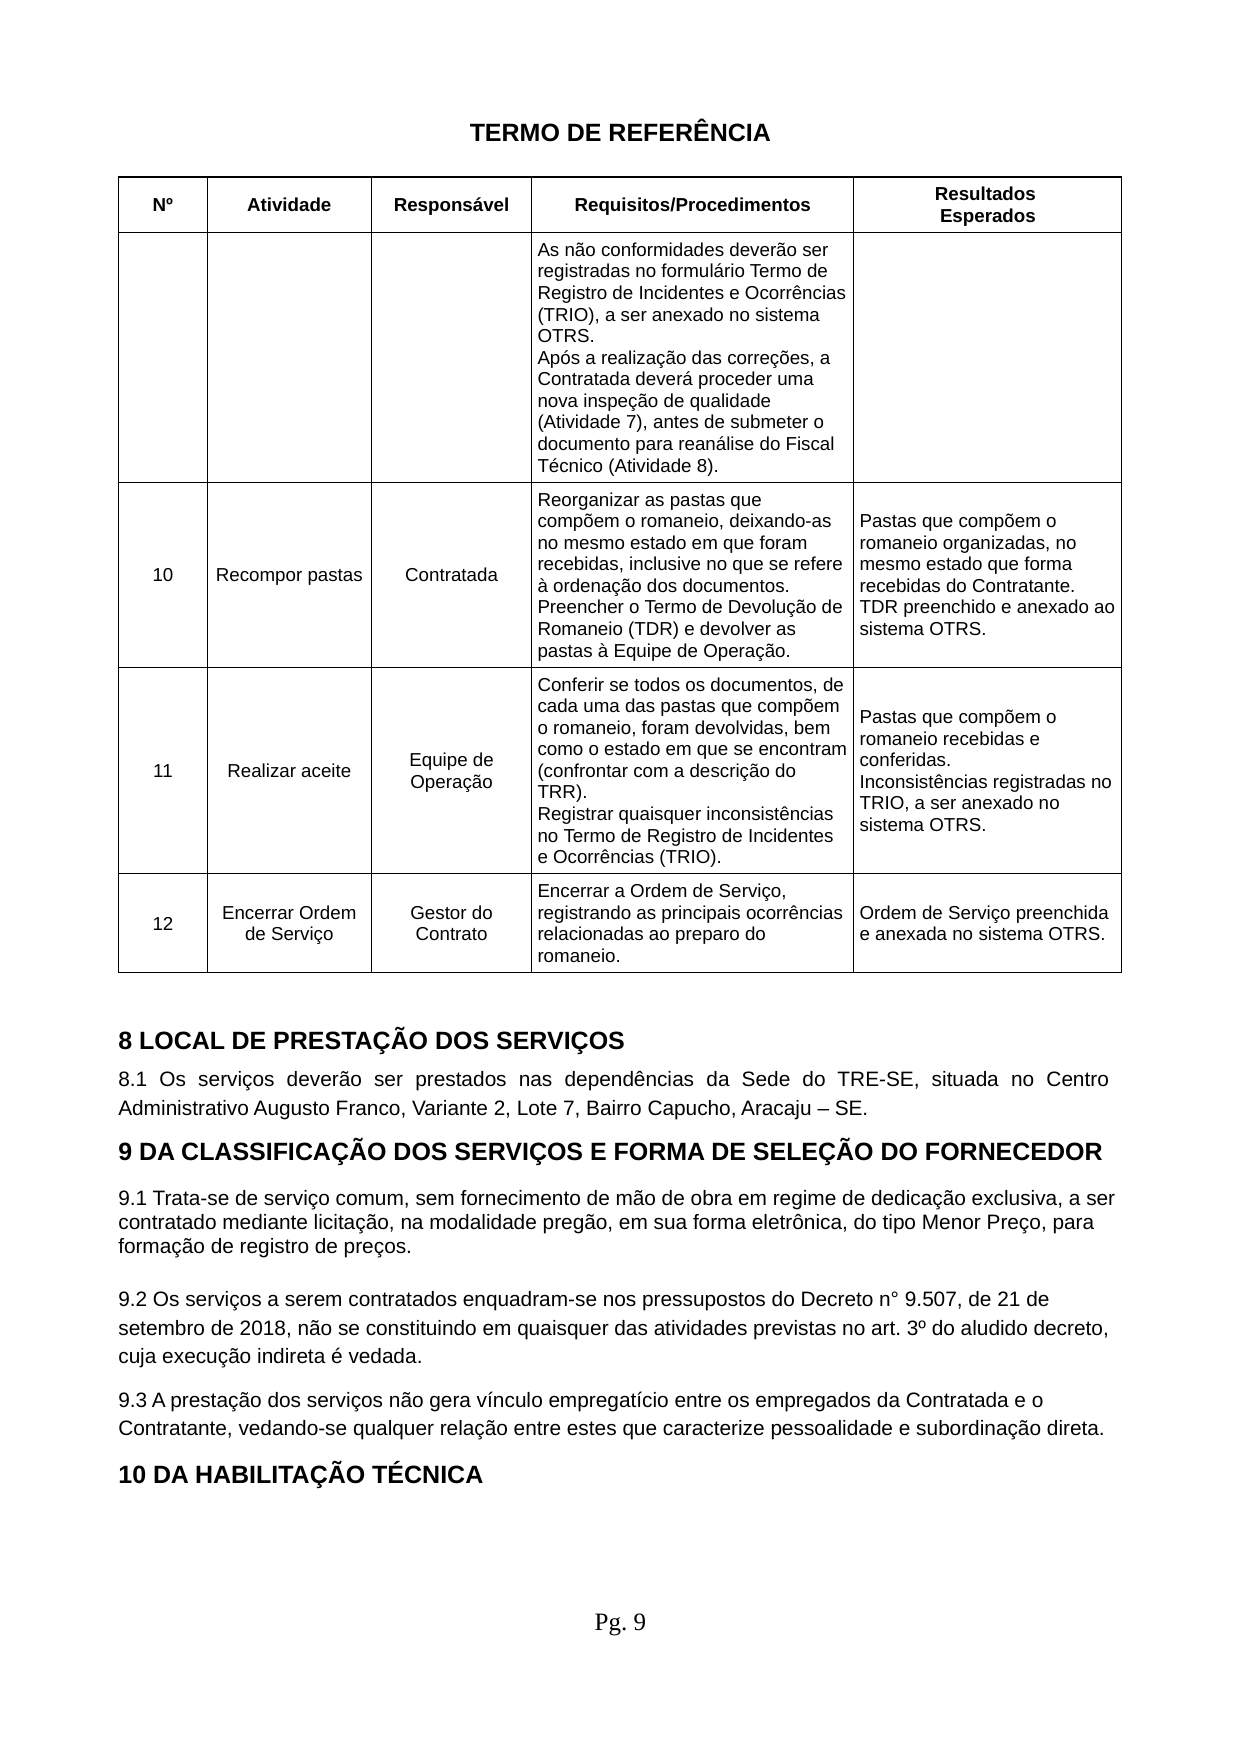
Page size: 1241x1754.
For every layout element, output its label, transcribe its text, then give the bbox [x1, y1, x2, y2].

text 9 DA CLASSIFICAÇÃO DOS SERVIÇOS E FORMA DE SELEÇÃO DO FORNECEDOR [118, 1137, 1122, 1166]
table_cell As não conformidades deverão ser registradas no formulário Termo de Registro de Incidentes e Ocorrências (TRIO), a ser anexado no sistema OTRS. Após a realização das correções, a Contratada deverá proceder uma nova inspeção de qualidade (Atividade 7), antes de submeter o documento para reanálise do Fiscal Técnico (Atividade 8). [532, 233, 853, 482]
table_cell Gestor do Contrato [372, 874, 531, 972]
table_cell Conferir se todos os documentos, de cada uma das pastas que compõem o romaneio, foram devolvidas, bem como o estado em que se encontram (confrontar com a descrição do TRR). Registrar quaisquer inconsistências no Termo de Registro de Incidentes e Ocorrências (TRIO). [532, 668, 853, 873]
table_header Resultados Esperados [854, 178, 1121, 232]
table_cell Realizar aceite [208, 668, 371, 873]
text 9.2 Os serviços a serem contratados enquadram-se nos pressupostos do Decreto n° 9.507, de 21 de setembro de 2018, não se constituindo em quaisquer das atividades previstas no art. 3º do aludido decreto, cuja execução indireta é vedada. [118, 1287, 1122, 1368]
table_cell Contratada [372, 483, 531, 667]
table_cell [119, 233, 207, 482]
table_cell Encerrar a Ordem de Serviço, registrando as principais ocorrências relacionadas ao preparo do romaneio. [532, 874, 853, 972]
table_header Atividade [208, 178, 371, 232]
table_cell 11 [119, 668, 207, 873]
table_cell Pastas que compõem o romaneio recebidas e conferidas. Inconsistências registradas no TRIO, a ser anexado no sistema OTRS. [854, 668, 1121, 873]
table_cell 12 [119, 874, 207, 972]
table_cell [372, 233, 531, 482]
table_header Nº [119, 178, 207, 232]
table_cell Pastas que compõem o romaneio organizadas, no mesmo estado que forma recebidas do Contratante. TDR preenchido e anexado ao sistema OTRS. [854, 483, 1121, 667]
table_cell [208, 233, 371, 482]
text 8 LOCAL DE PRESTAÇÃO DOS SERVIÇOS [118, 1026, 1122, 1054]
table_cell Equipe de Operação [372, 668, 531, 873]
table_cell Encerrar Ordem de Serviço [208, 874, 371, 972]
table_cell [854, 233, 1121, 482]
table_cell Reorganizar as pastas que compõem o romaneio, deixando-as no mesmo estado em que foram recebidas, inclusive no que se refere à ordenação dos documentos. Preencher o Termo de Devolução de Romaneio (TDR) e devolver as pastas à Equipe de Operação. [532, 483, 853, 667]
text 9.3 A prestação dos serviços não gera vínculo empregatício entre os empregados da Contratada e o Contratante, vedando-se qualquer relação entre estes que caracterize pessoalidade e subordinação direta. [118, 1387, 1122, 1440]
table_header Responsável [372, 178, 531, 232]
table_cell Ordem de Serviço preenchida e anexada no sistema OTRS. [854, 874, 1121, 972]
text 8.1 Os serviços deverão ser prestados nas dependências da Sede do TRE-SE, situada no Centro Administrativo Augusto Franco, Variante 2, Lote 7, Bairro Capucho, Aracaju – SE. [118, 1067, 1110, 1120]
text 10 DA HABILITAÇÃO TÉCNICA [118, 1459, 1122, 1488]
table_header Requisitos/Procedimentos [532, 178, 853, 232]
table_cell 10 [119, 483, 207, 667]
text 9.1 Trata-se de serviço comum, sem fornecimento de mão de obra em regime de dedicação exclusiva, a ser contratado mediante licitação, na modalidade pregão, em sua forma eletrônica, do tipo Menor Preço, para formação de registro de preços. [118, 1186, 1122, 1258]
table_cell Recompor pastas [208, 483, 371, 667]
